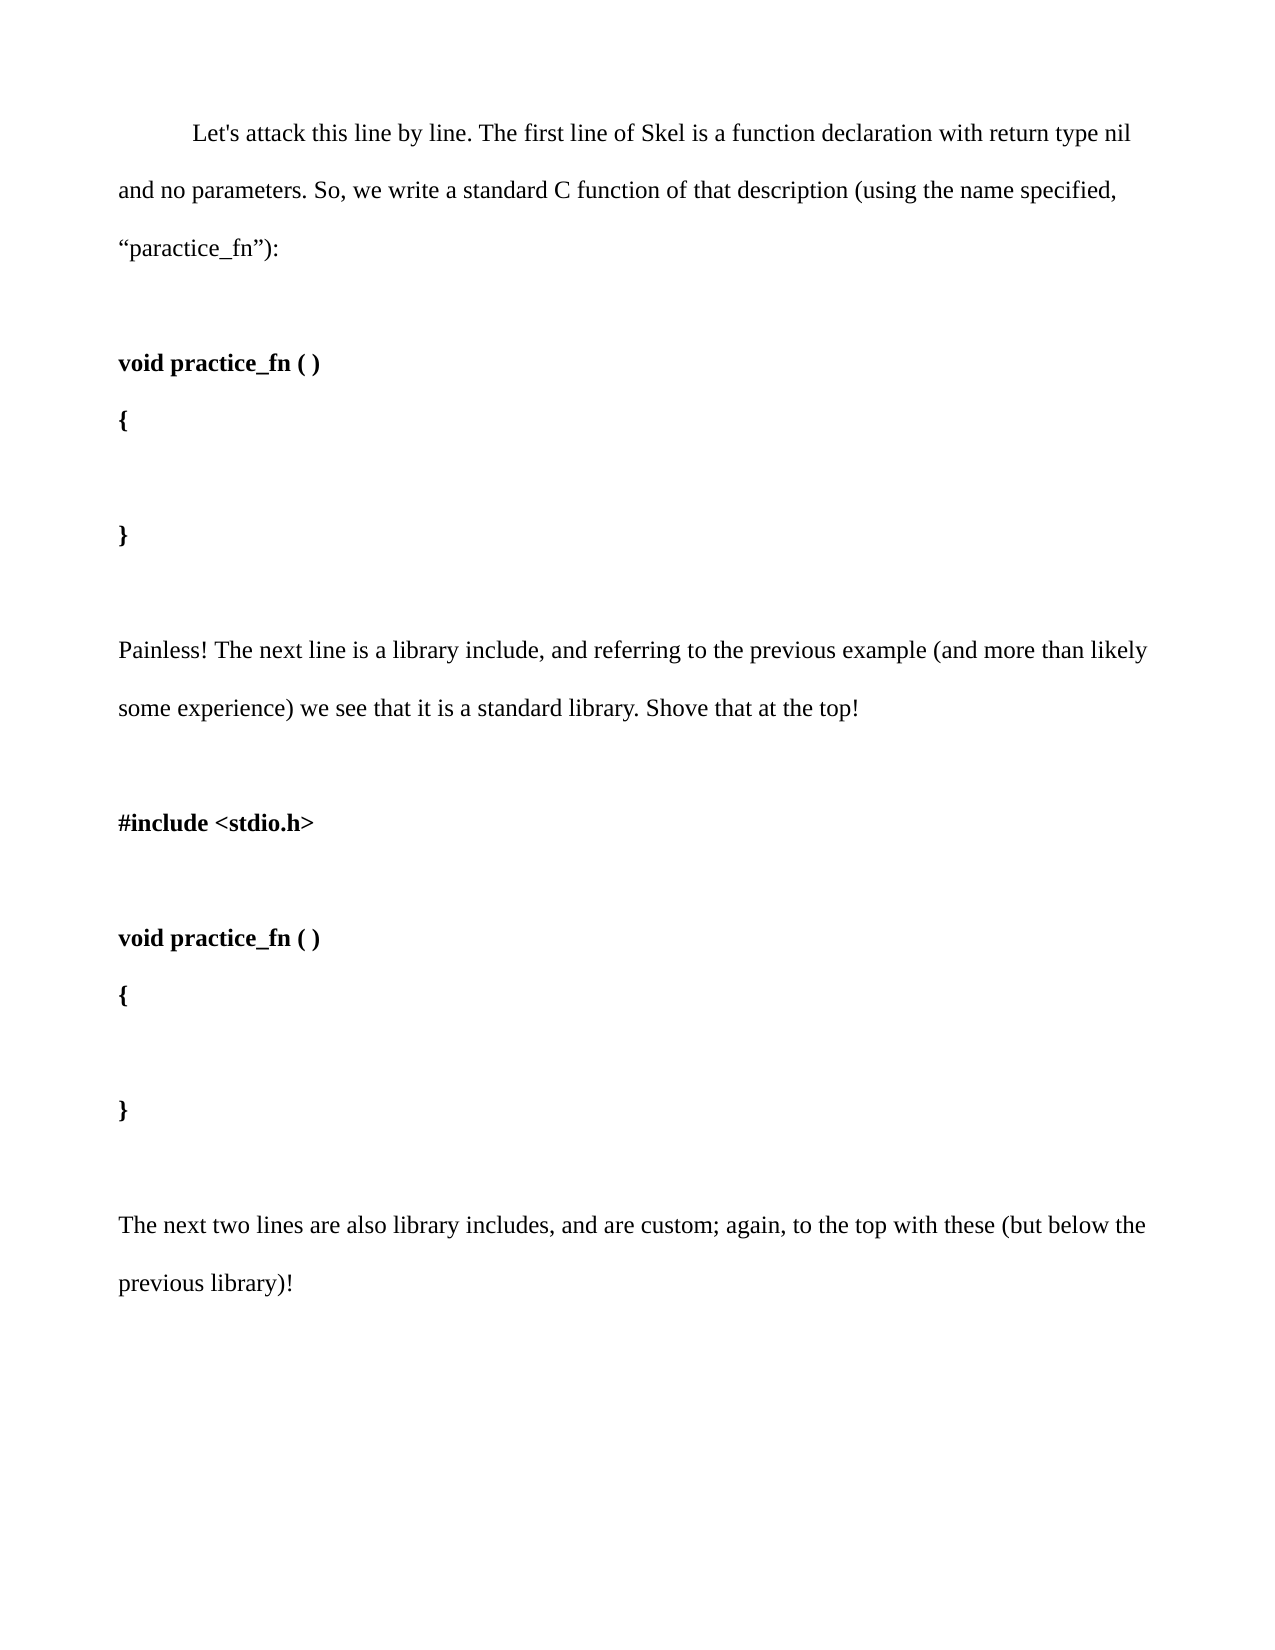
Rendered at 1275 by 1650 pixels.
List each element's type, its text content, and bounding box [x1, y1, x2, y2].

text #include <stdio.h> [118, 808, 1157, 837]
text void practice_fn ( ) [118, 348, 1157, 377]
text { [118, 406, 1157, 434]
text Painless! The next line is a library include, and referring to the previous example (and more than likely some experience) we see that it is a standard library. Shove that at the top! [118, 636, 1157, 722]
text void practice_fn ( ) [118, 923, 1157, 952]
text } [118, 1096, 1157, 1124]
text } [118, 521, 1157, 549]
text Let's attack this line by line. The first line of Skel is a function declaration with return type nil and no parameters. So, we write a standard C function of that description (using the name specified, “paractice_fn”): [118, 118, 1157, 262]
text { [118, 981, 1157, 1009]
text The next two lines are also library includes, and are custom; again, to the top with these (but below the previous library)! [118, 1211, 1157, 1297]
